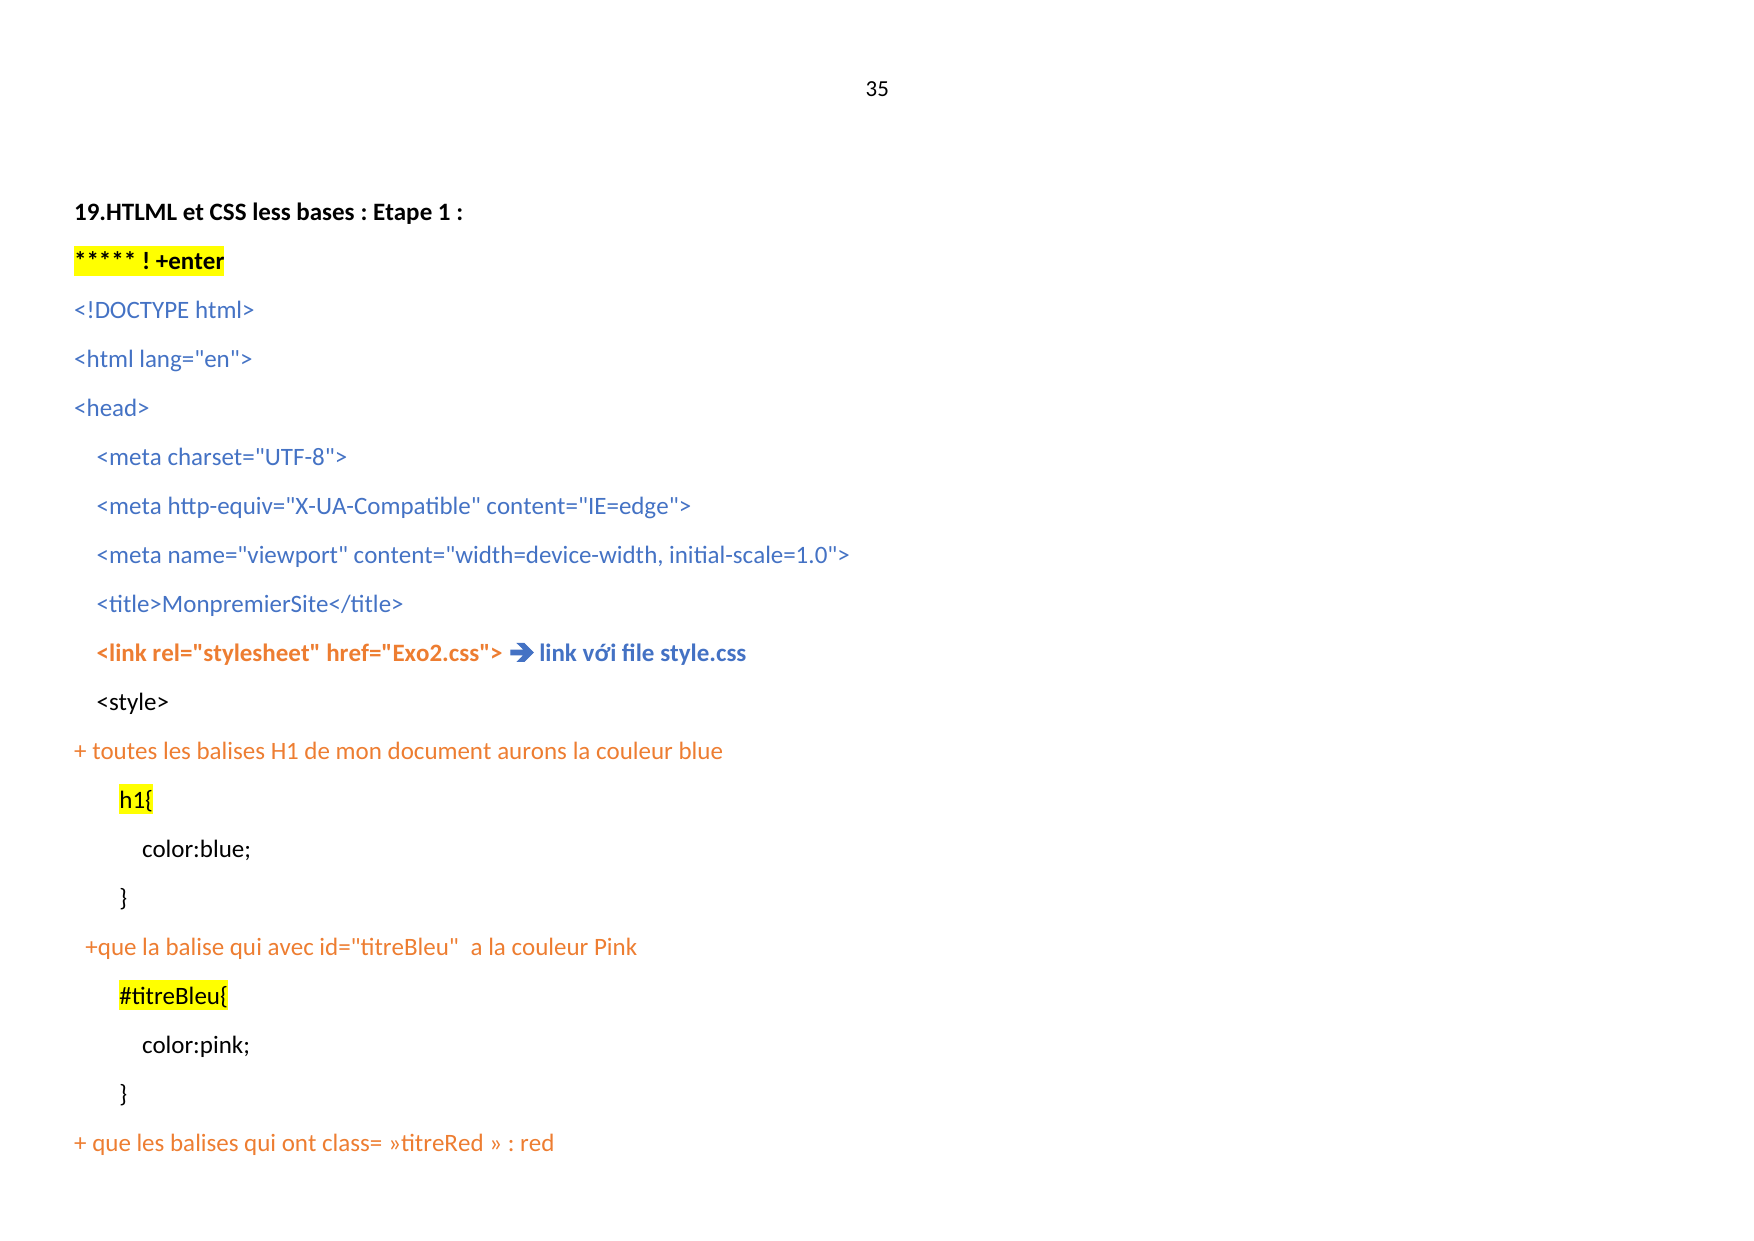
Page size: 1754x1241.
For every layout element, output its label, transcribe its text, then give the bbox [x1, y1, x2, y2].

text <html lang="en"> [74, 343, 1680, 374]
text color:pink; [74, 1029, 1680, 1059]
text +que la balise qui avec id="titreBleu" a la couleur Pink [74, 931, 1680, 961]
text <style> [74, 686, 1680, 717]
text ***** ! +enter [74, 246, 1680, 276]
text 19.HTLML et CSS less bases : Etape 1 : [74, 197, 1680, 227]
text <head> [74, 392, 1680, 423]
text color:blue; [74, 833, 1680, 863]
text <title>MonpremierSite</title> [74, 588, 1680, 619]
text <meta http-equiv="X-UA-Compatible" content="IE=edge"> [74, 490, 1680, 521]
text h1{ [74, 784, 1680, 814]
text <!DOCTYPE html> [74, 294, 1680, 325]
text <meta name="viewport" content="width=device-width, initial-scale=1.0"> [74, 539, 1680, 570]
text #titreBleu{ [74, 980, 1680, 1010]
text } [74, 1078, 1680, 1108]
text + que les balises qui ont class= »titreRed » : red [74, 1127, 1680, 1157]
text <meta charset="UTF-8"> [74, 441, 1680, 472]
text <link rel="stylesheet" href="Exo2.css">  link với file style.css [74, 637, 1680, 668]
text } [74, 882, 1680, 912]
text + toutes les balises H1 de mon document aurons la couleur blue [74, 735, 1680, 766]
